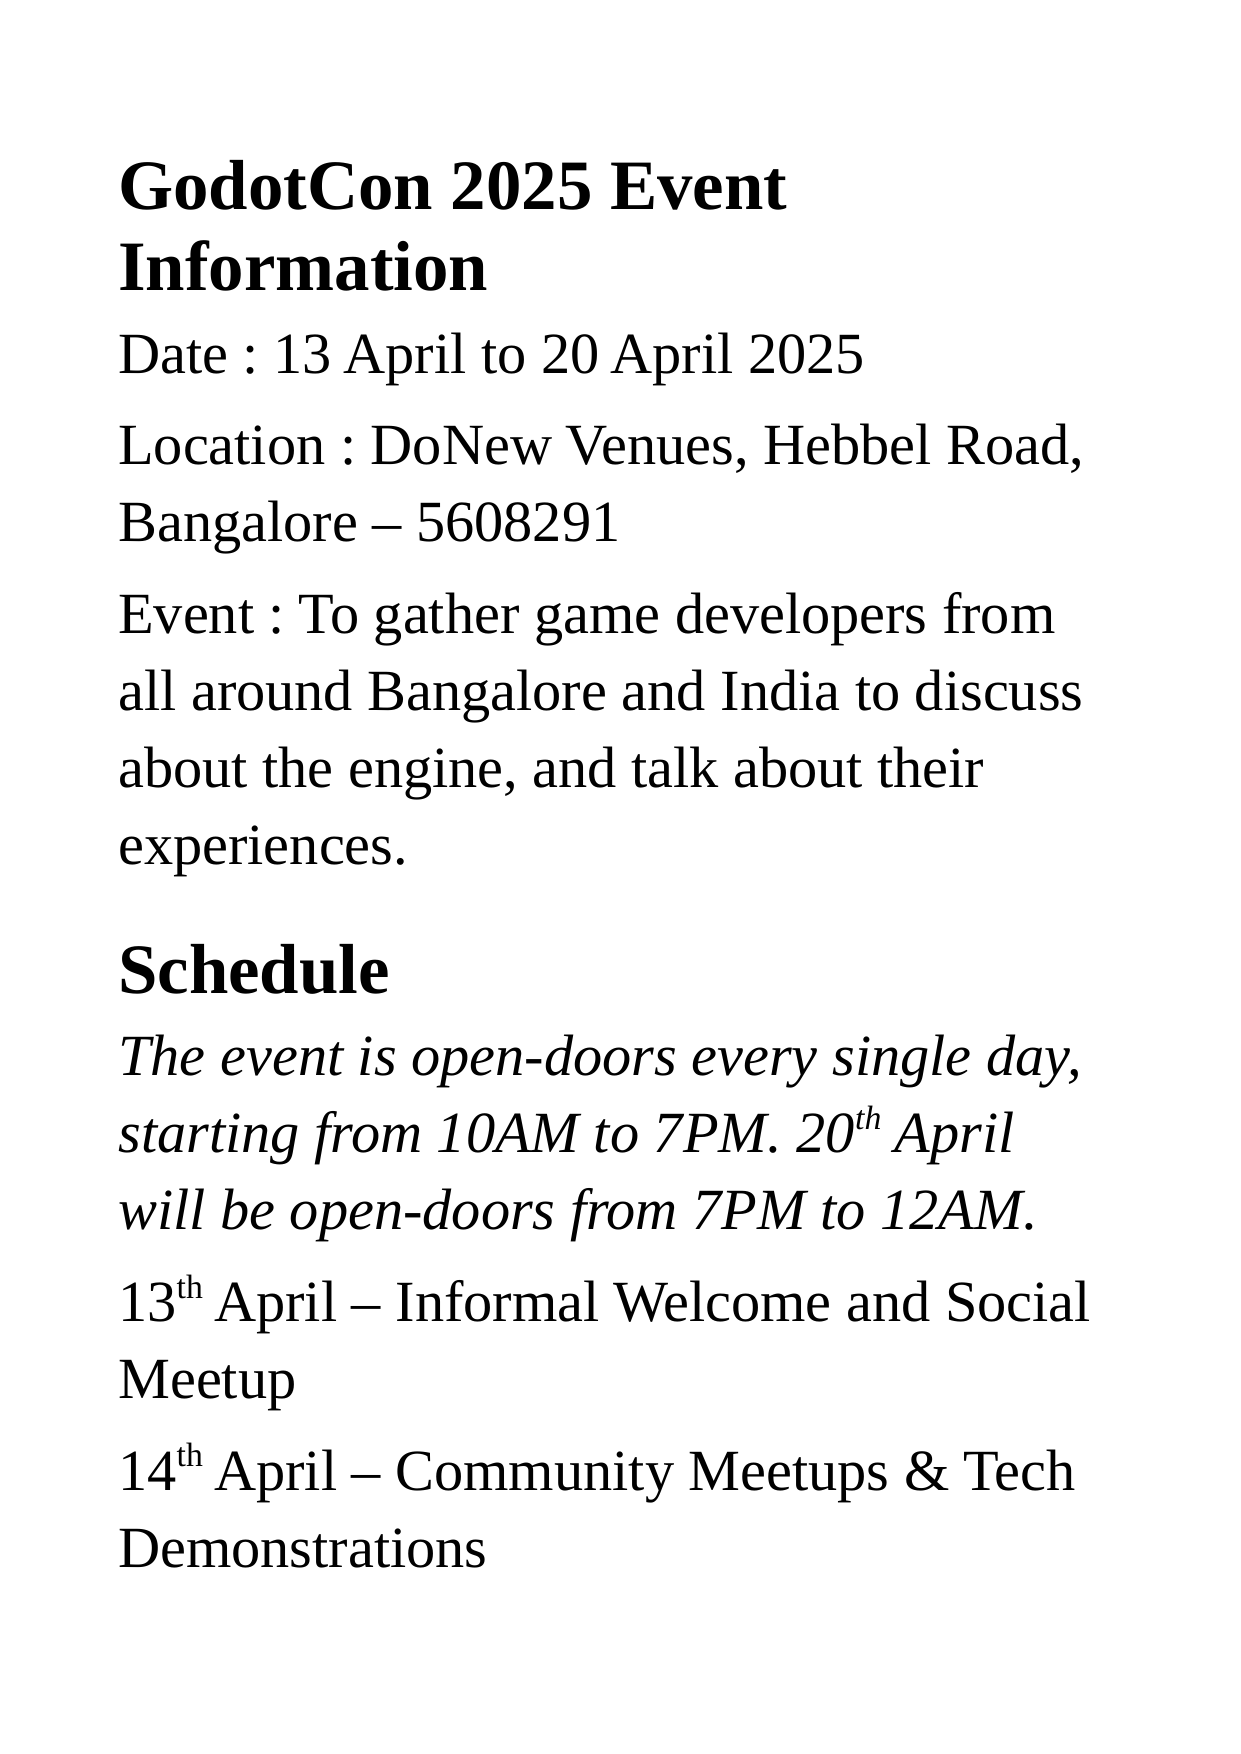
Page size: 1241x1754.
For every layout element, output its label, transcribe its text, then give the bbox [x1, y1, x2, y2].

text Location : DoNew Venues, Hebbel Road, Bangalore – 5608291 [118, 410, 1122, 554]
text 14th April – Community Meetups & Tech Demonstrations [118, 1435, 1122, 1579]
text 13th April – Informal Welcome and Social Meetup [118, 1267, 1122, 1411]
text The event is open-doors every single day, starting from 10AM to 7PM. 20th April will be open-doors from 7PM to 12AM. [118, 1021, 1122, 1242]
text Event : To gather game developers from all around Bangalore and India to discuss about the engine, and talk about their experiences. [118, 579, 1122, 877]
text Date : 13 April to 20 April 2025 [118, 318, 1122, 386]
subtitle GodotCon 2025 Event Information [118, 143, 1122, 306]
subtitle Schedule [118, 927, 1122, 1008]
